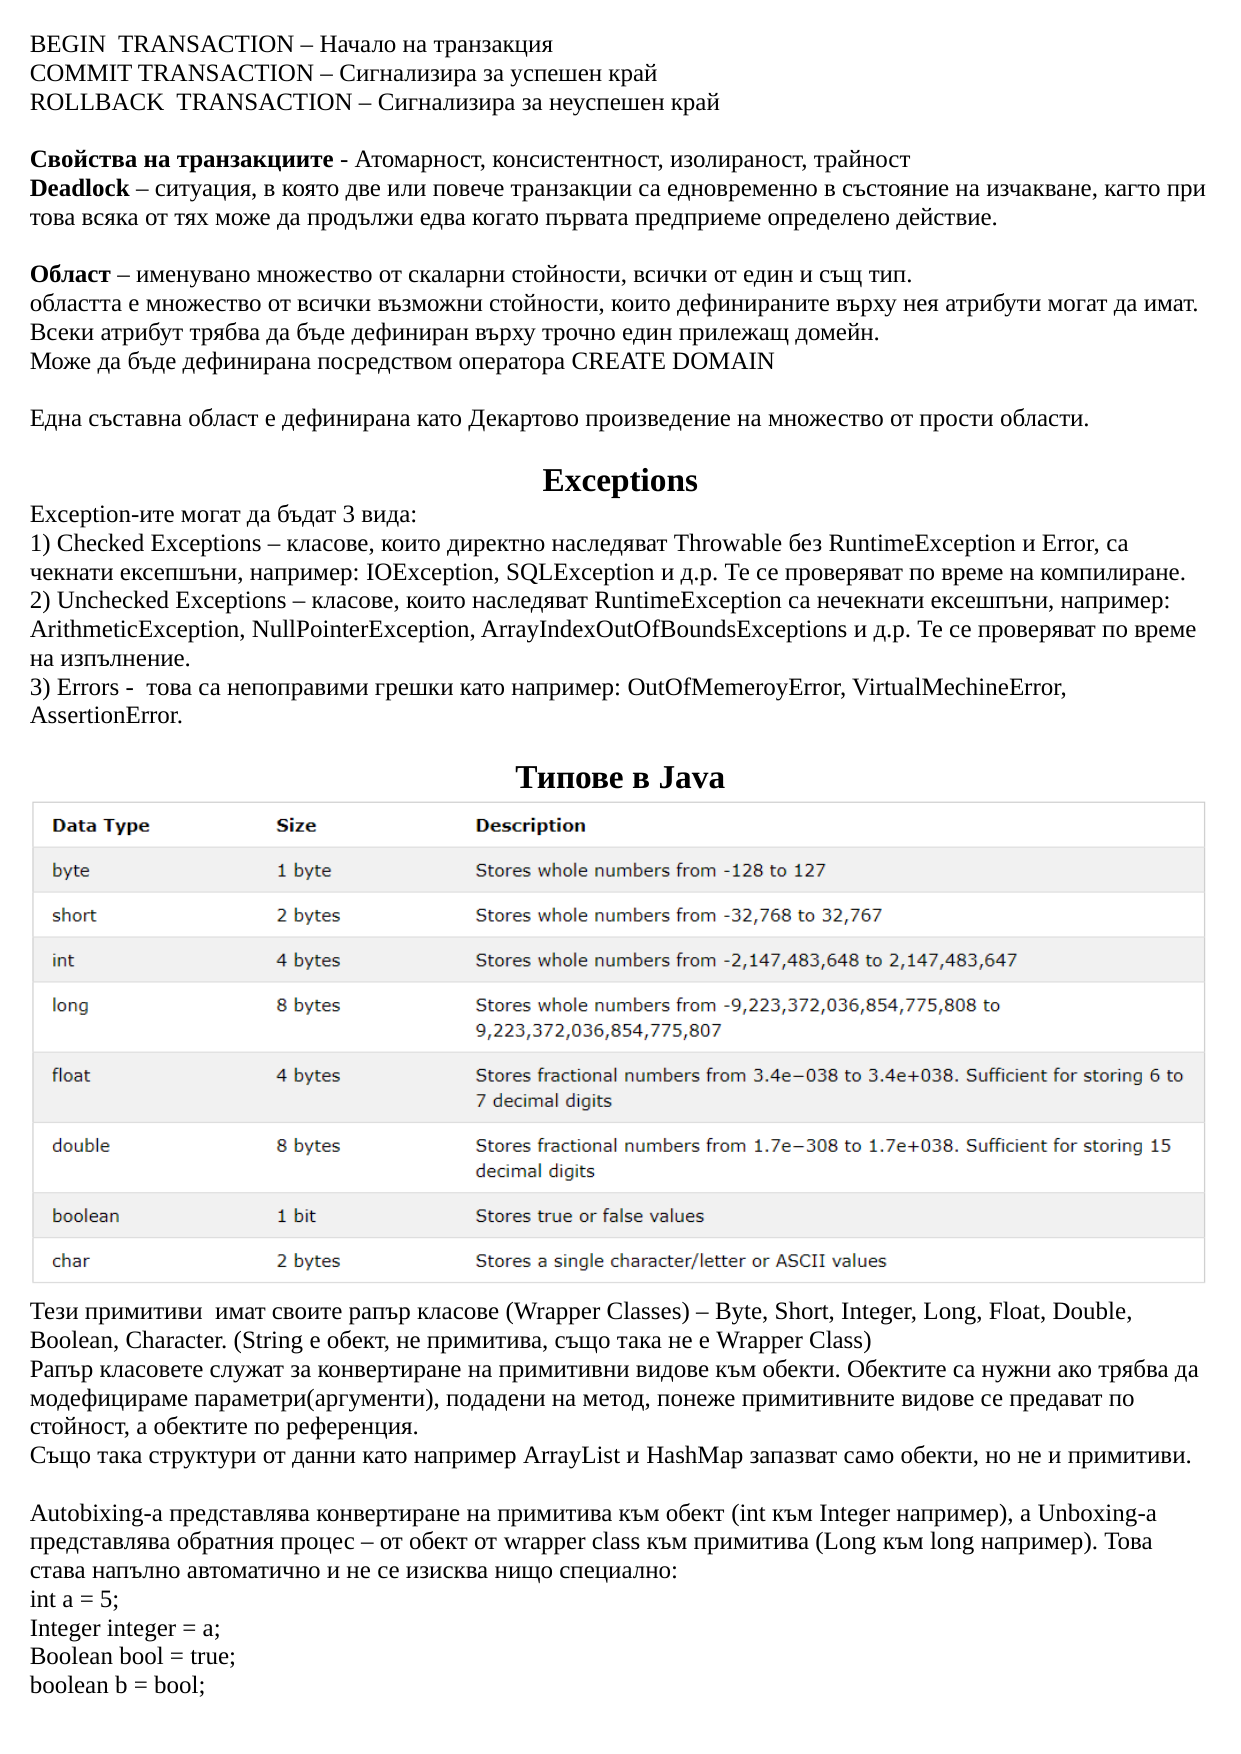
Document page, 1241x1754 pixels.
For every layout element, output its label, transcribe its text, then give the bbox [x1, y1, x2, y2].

text Exceptions [29, 461, 1211, 499]
text Също така структури от данни като например ArrayList и HashMap запазват само обекти, но не и примитиви. [29, 1440, 1211, 1469]
text Една съставна област е дефинирана като Декартово произведение на множество от прости области. [29, 403, 1211, 432]
picture [29, 796, 1211, 1297]
text Рапър класовете служат за конвертиране на примитивни видове към обекти. Обектите са нужни ако трябва да модефицираме параметри(аргументи), подадени на метод, понеже примитивните видове се предават по стойност, а обектите по референция. [29, 1354, 1211, 1440]
text Типове в Java [29, 758, 1211, 796]
text COMMIT TRANSACTION – Сигнализира за успешен край [29, 58, 1211, 87]
text Тези примитиви имат своите рапър класове (Wrapper Classes) – Byte, Short, Integer, Long, Float, Double, Boolean, Character. (String е обект, не примитива, също така не е Wrapper Class) [29, 1297, 1211, 1354]
text ROLLBACK TRANSACTION – Сигнализира за неуспешен край [29, 87, 1211, 116]
text boolean b = bool; [29, 1670, 1211, 1699]
text Може да бъде дефинирана посредством оператора CREATE DOMAIN [29, 346, 1211, 374]
text BEGIN TRANSACTION – Начало на транзакция [29, 29, 1211, 58]
text Свойства на транзакциите - Атомарност, консистентност, изолираност, трайност [29, 144, 1211, 173]
text Exception-ите могат да бъдат 3 вида: 1) Checked Exceptions – класове, които директно наследяват Throwable без RuntimeException и Error, са чекнати ексепшъни, например: IOException, SQLException и д.р. Те се проверяват по време на компилиране. 2) Unchecked Exceptions – класове, които наследяват RuntimeException са нечекнати ексешпъни, например: ArithmeticException, NullPointerException, ArrayIndexOutOfBoundsExceptions и д.р. Те се проверяват по време на изпълнение. 3) Errors - това са непоправими грешки като например: OutOfMemeroyError, VirtualMechineError, AssertionError. [29, 499, 1211, 729]
text Област – именувано множество от скаларни стойности, всички от един и същ тип. [29, 259, 1211, 288]
text Autobixing-a представлява конвертиране на примитива към обект (int към Integer например), а Unboxing-а представлява обратния процес – от обект от wrapper class към примитива (Long към long например). Това става напълно автоматично и не се изисква нищо специално: int a = 5; Integer integer = a; Boolean bool = true; [29, 1498, 1211, 1670]
text областта е множество от всички възможни стойности, които дефинираните върху нея атрибути могат да имат. Всеки атрибут трябва да бъде дефиниран върху трочно един прилежащ домейн. [29, 288, 1211, 346]
text Deadlock – ситуация, в която две или повече транзакции са едновременно в състояние на изчакване, кагто при това всяка от тях може да продължи едва когато първата предприеме определено действие. [29, 173, 1211, 231]
